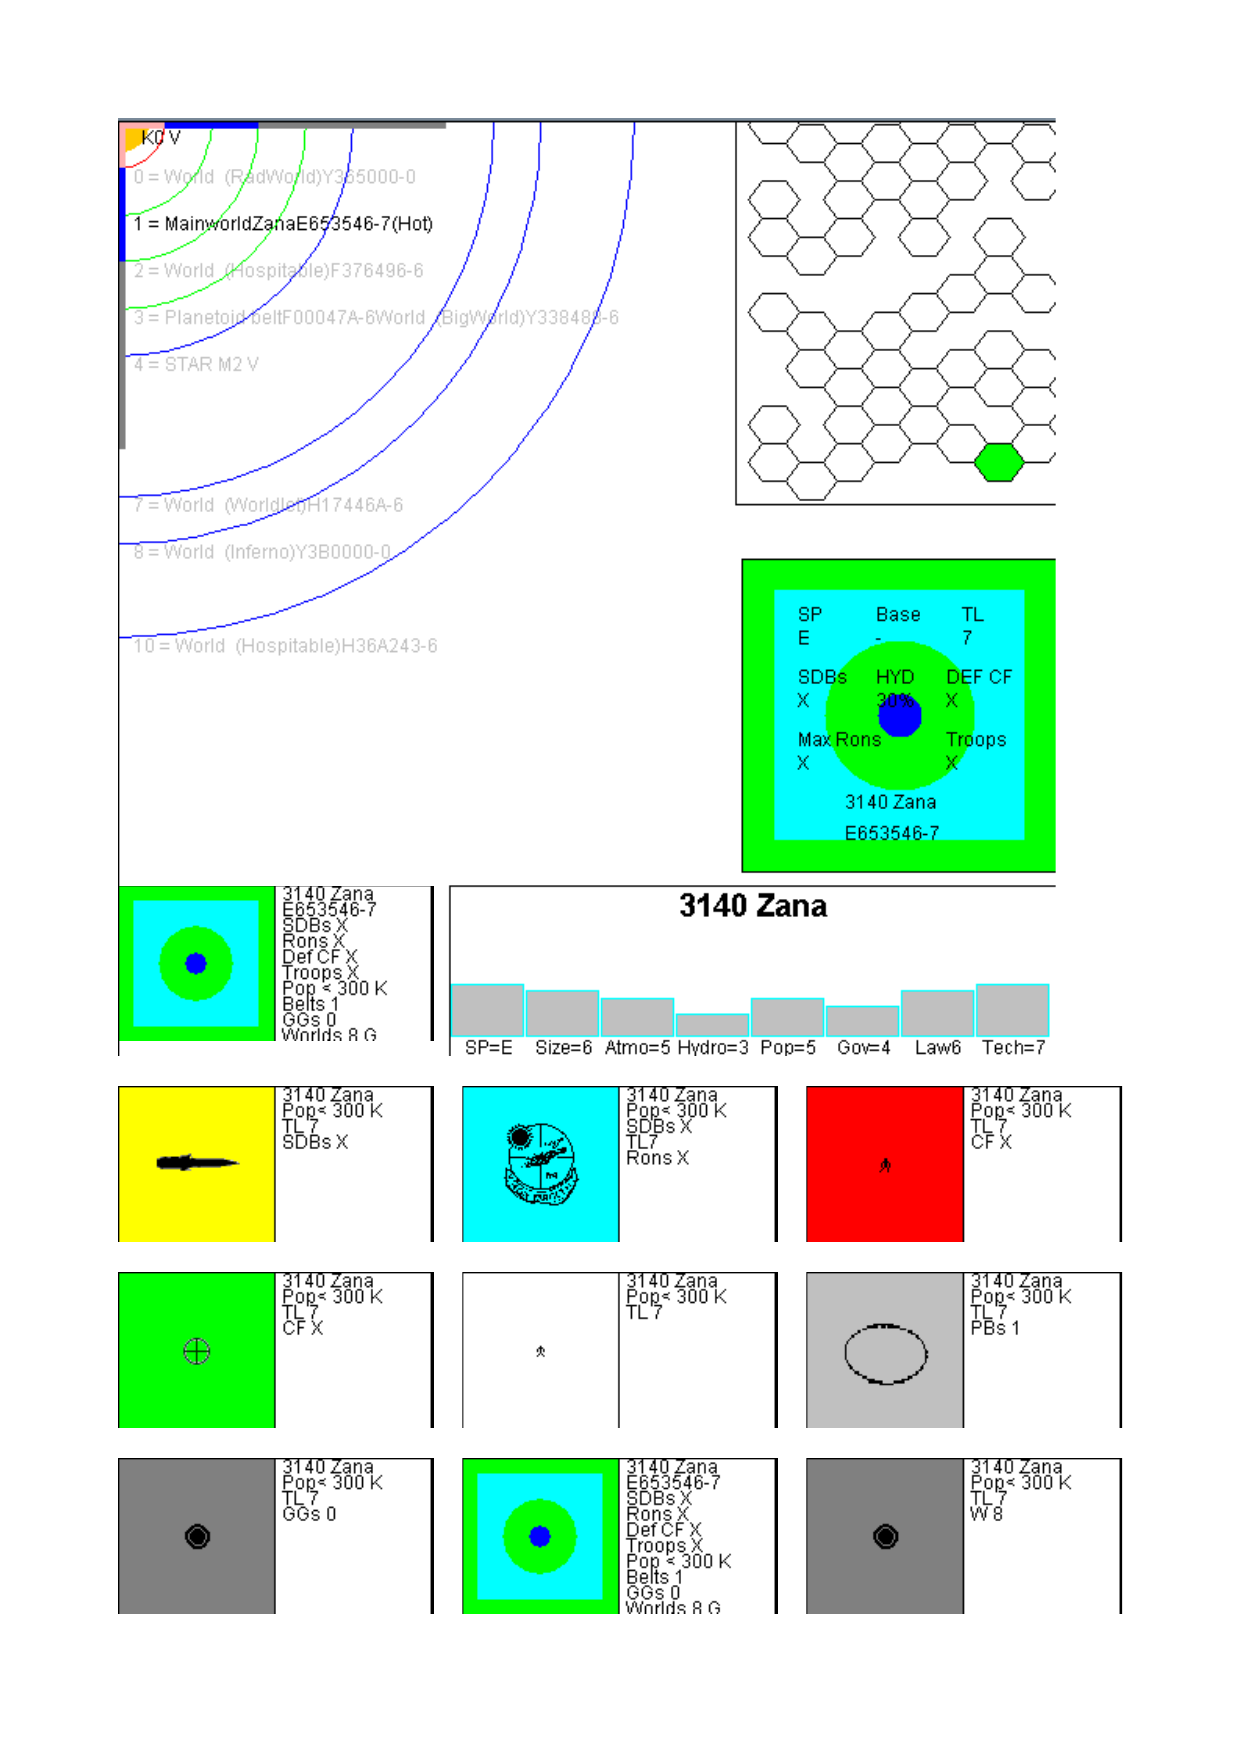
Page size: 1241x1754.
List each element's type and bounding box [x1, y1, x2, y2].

picture [806, 1458, 1123, 1614]
picture [806, 1272, 1123, 1428]
picture [462, 1458, 778, 1614]
picture [462, 1086, 778, 1242]
picture [118, 1272, 434, 1428]
picture [806, 1086, 1123, 1242]
picture [118, 1086, 434, 1242]
picture [118, 118, 1056, 1056]
picture [462, 1272, 778, 1428]
picture [118, 1458, 434, 1614]
